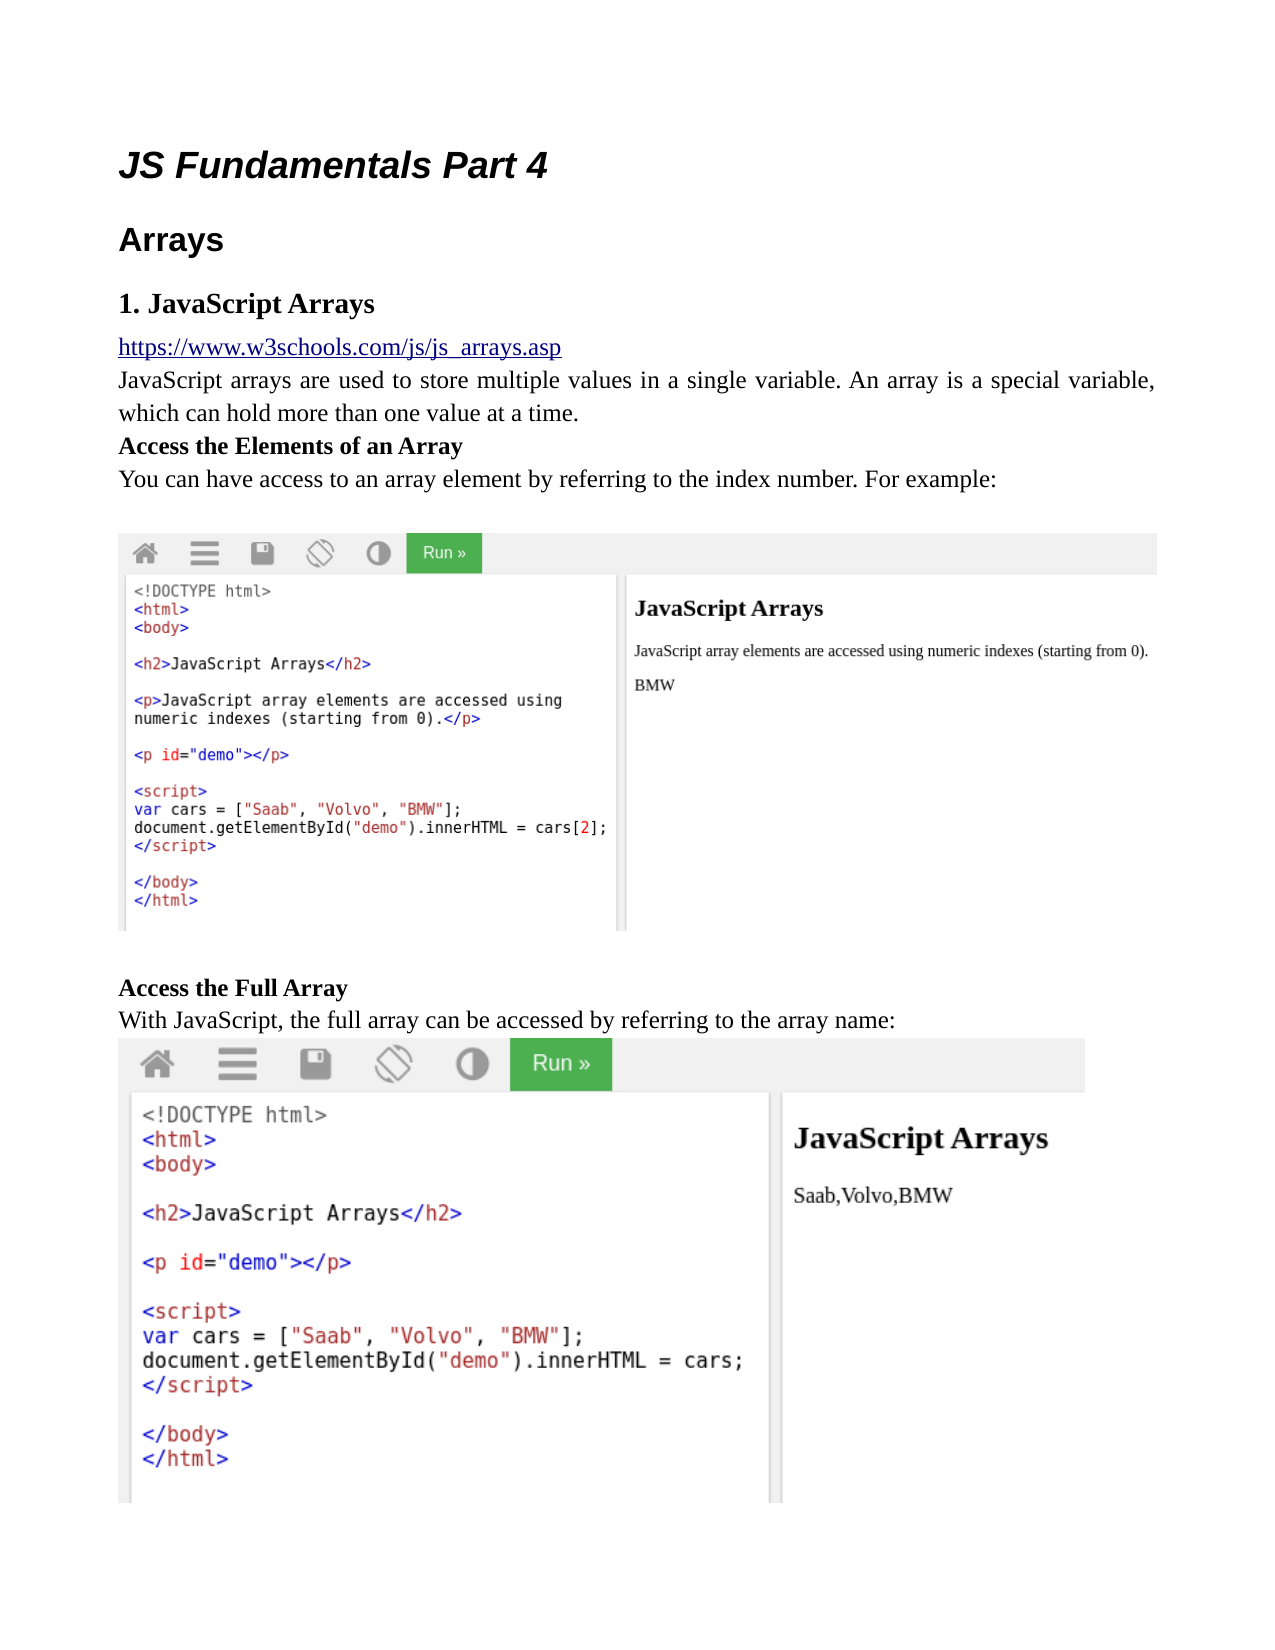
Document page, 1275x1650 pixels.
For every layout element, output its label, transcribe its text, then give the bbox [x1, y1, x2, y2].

subtitle JS Fundamentals Part 4 [118, 143, 1157, 187]
text JavaScript arrays are used to store multiple values in a single variable. An array is a special variable, which can hold more than one value at a time. [118, 365, 1157, 427]
text https://www.w3schools.com/js/js_arrays.asp [118, 332, 1157, 361]
text Access the Full Array [118, 973, 1157, 1001]
text Access the Elements of an Array [118, 431, 1157, 460]
picture [118, 533, 1157, 931]
subtitle 1. JavaScript Arrays [118, 286, 1157, 319]
picture [118, 1038, 1085, 1503]
subtitle Arrays [118, 220, 1157, 259]
text You can have access to an array element by referring to the index number. For example: [118, 464, 1157, 493]
text With JavaScript, the full array can be accessed by referring to the array name: [118, 1006, 1157, 1034]
